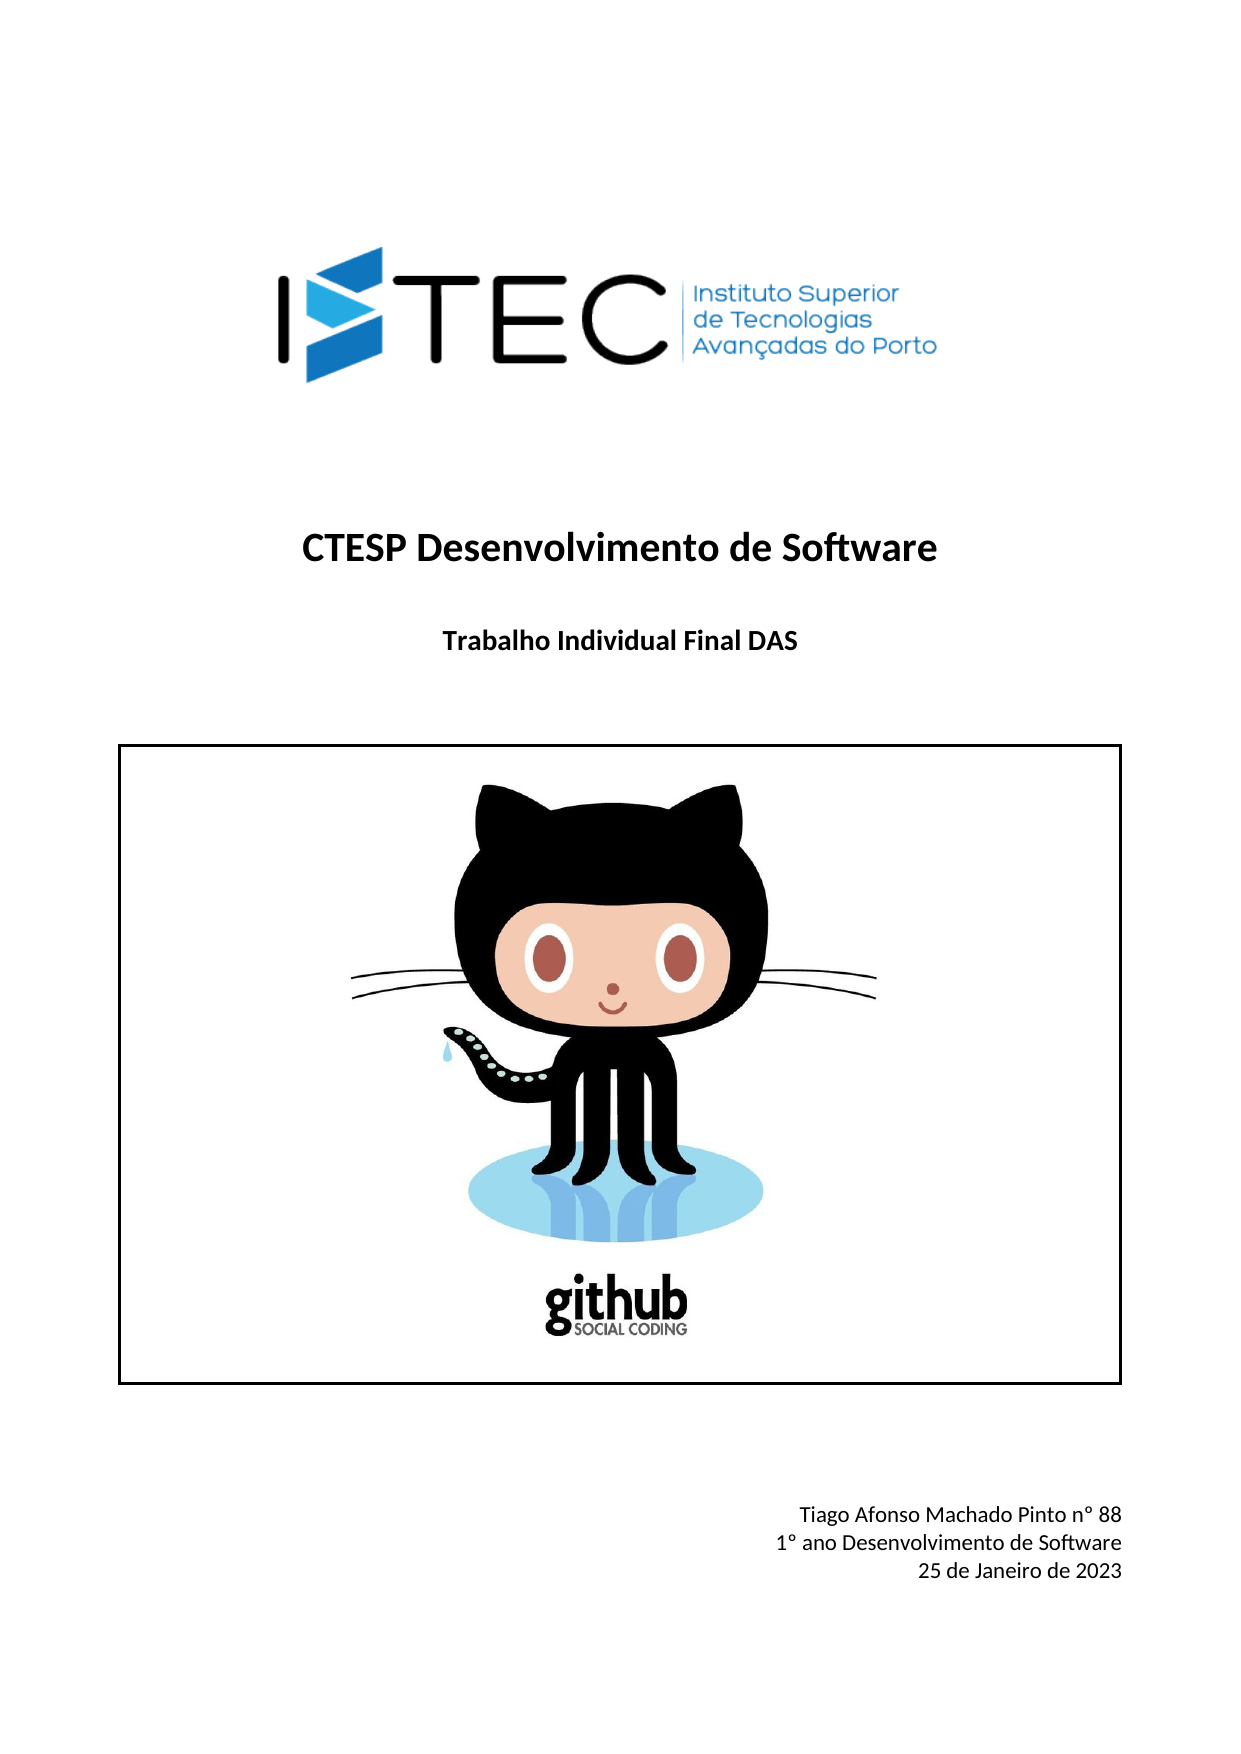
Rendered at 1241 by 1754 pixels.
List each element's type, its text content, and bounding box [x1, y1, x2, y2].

text 25 de Janeiro de 2023 [118, 1556, 1122, 1584]
text 1º ano Desenvolvimento de Software [118, 1528, 1122, 1556]
picture [268, 247, 939, 405]
picture [124, 750, 1117, 1379]
text Trabalho Individual Final DAS [118, 622, 1122, 658]
text CTESP Desenvolvimento de Software [118, 521, 1122, 571]
text Tiago Afonso Machado Pinto nº 88 [118, 1500, 1122, 1528]
